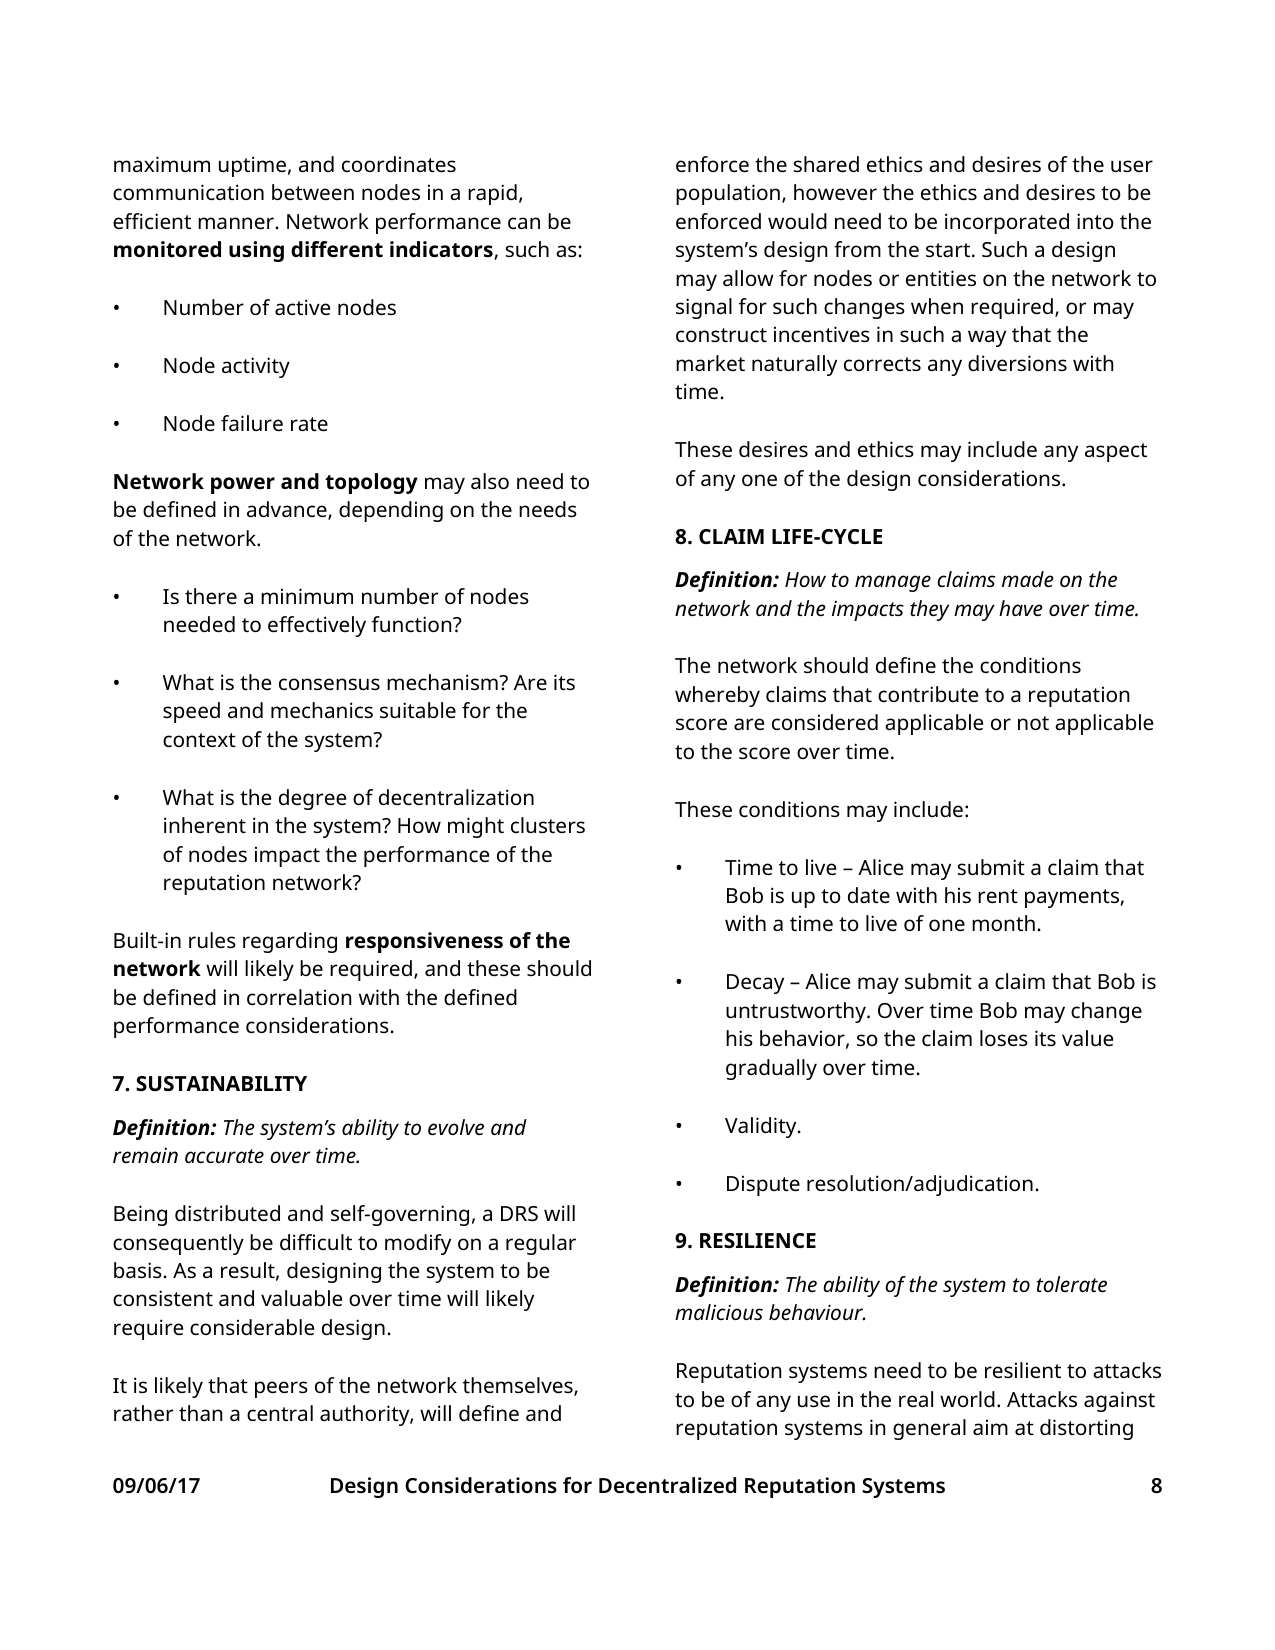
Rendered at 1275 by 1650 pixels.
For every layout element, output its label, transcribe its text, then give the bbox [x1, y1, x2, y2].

text These conditions may include: [675, 795, 1162, 823]
text Reputation systems need to be resilient to attacks to be of any use in the real world. Attacks against reputation systems in general aim at distorting [675, 1356, 1162, 1442]
list Node activity [112, 351, 600, 379]
list Number of active nodes [112, 293, 600, 322]
text The network should define the conditions whereby claims that contribute to a reputation score are considered applicable or not applicable to the score over time. [675, 652, 1162, 765]
text Definition: The ability of the system to tolerate malicious behaviour. [675, 1270, 1162, 1327]
text Definition: The system’s ability to evolve and remain accurate over time. [112, 1113, 600, 1170]
text enforce the shared ethics and desires of the user population, however the ethics and desires to be enforced would need to be incorporated into the system’s design from the start. Such a design may allow for nodes or entities on the network to signal for such changes when required, or may construct incentives in such a way that the market naturally corrects any diversions with time. [675, 150, 1162, 406]
list Decay – Alice may submit a claim that Bob is untrustworthy. Over time Bob may change his behavior, so the claim loses its value gradually over time. [675, 967, 1162, 1081]
list What is the degree of decentralization inherent in the system? How might clusters of nodes impact the performance of the reputation network? [112, 783, 600, 897]
list Is there a minimum number of nodes needed to effectively function? [112, 582, 600, 639]
list Dispute resolution/adjudication. [675, 1169, 1162, 1197]
list Node failure rate [112, 409, 600, 437]
text Built-in rules regarding responsiveness of the network will likely be required, and these should be defined in correlation with the defined performance considerations. [112, 926, 600, 1040]
text It is likely that peers of the network themselves, rather than a central authority, will define and [112, 1371, 600, 1428]
text Network power and topology may also need to be defined in advance, depending on the needs of the network. [112, 467, 600, 552]
text These desires and ethics may include any aspect of any one of the design considerations. [675, 435, 1162, 492]
list What is the consensus mechanism? Are its speed and mechanics suitable for the context of the system? [112, 668, 600, 753]
text maximum uptime, and coordinates communication between nodes in a rapid, efficient manner. Network performance can be monitored using different indicators, such as: [112, 150, 600, 264]
list Validity. [675, 1111, 1162, 1139]
text Definition: How to manage claims made on the network and the impacts they may have over time. [675, 565, 1162, 622]
text Being distributed and self-governing, a DRS will consequently be difficult to modify on a regular basis. As a result, designing the system to be consistent and valuable over time will likely require considerable design. [112, 1199, 600, 1341]
list Time to live – Alice may submit a claim that Bob is up to date with his rent payments, with a time to live of one month. [675, 853, 1162, 938]
subtitle 9. Resilience [675, 1227, 1162, 1255]
subtitle 7. Sustainability [112, 1069, 600, 1098]
subtitle 8. Claim Life-cycle [675, 522, 1162, 550]
